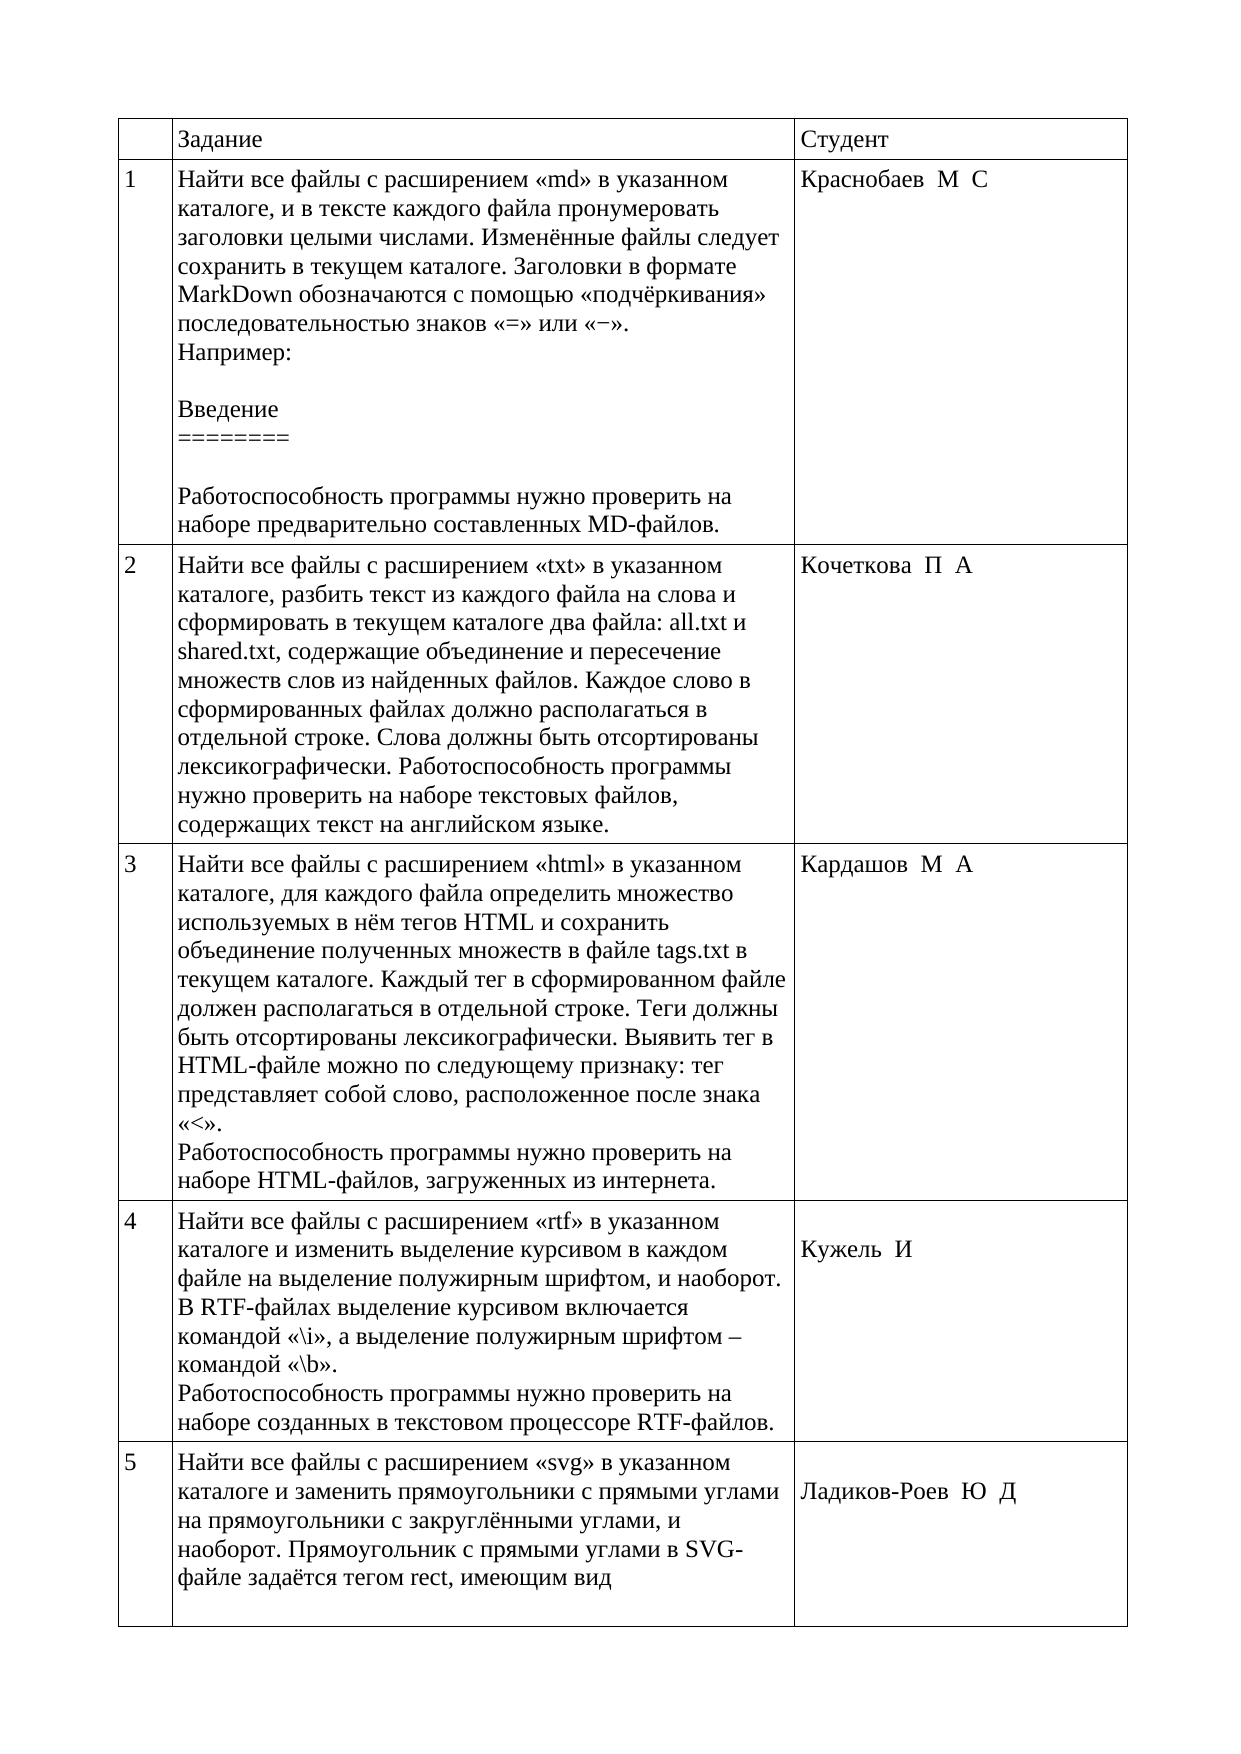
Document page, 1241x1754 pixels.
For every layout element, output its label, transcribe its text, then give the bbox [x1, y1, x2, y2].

table_cell Найти все файлы с расширением «md» в указанном каталоге, и в тексте каждого файла пронумеровать заголовки целыми числами. Изменённые файлы следует сохранить в текущем каталоге. Заголовки в формате MarkDown обозначаются с помощью «подчёркивания» последовательностью знаков «=» или «−». Например: Введение ======== Работоспособность программы нужно проверить на наборе предварительно составленных MD-файлов. [173, 160, 794, 544]
table_cell Кужель И [795, 1201, 1127, 1441]
table_cell 4 [119, 1201, 172, 1441]
table_header Студент [795, 119, 1127, 158]
table_cell Найти все файлы с расширением «svg» в указанном каталоге и заменить прямоугольники с прямыми углами на прямоугольники с закруглёнными углами, и наоборот. Прямоугольник с прямыми углами в SVG-файле задаётся тегом rect, имеющим вид [173, 1442, 794, 1626]
table_header [119, 119, 172, 158]
table_cell Ладиков-Роев Ю Д [795, 1442, 1127, 1626]
table_cell 1 [119, 160, 172, 544]
table_cell Кочеткова П А [795, 545, 1127, 843]
table_cell Краснобаев М С [795, 160, 1127, 544]
table_cell Кардашов М А [795, 844, 1127, 1200]
table_cell 2 [119, 545, 172, 843]
table_cell Найти все файлы с расширением «txt» в указанном каталоге, разбить текст из каждого файла на слова и сформировать в текущем каталоге два файла: all.txt и shared.txt, содержащие объединение и пересечение множеств слов из найденных файлов. Каждое слово в сформированных файлах должно располагаться в отдельной строке. Слова должны быть отсортированы лексикографически. Работоспособность программы нужно проверить на наборе текстовых файлов, содержащих текст на английском языке. [173, 545, 794, 843]
table_cell 5 [119, 1442, 172, 1626]
table_cell 3 [119, 844, 172, 1200]
table_header Задание [173, 119, 794, 158]
table_cell Найти все файлы с расширением «rtf» в указанном каталоге и изменить выделение курсивом в каждом файле на выделение полужирным шрифтом, и наоборот. В RTF-файлах выделение курсивом включается командой «\i», а выделение полужирным шрифтом – командой «\b». Работоспособность программы нужно проверить на наборе созданных в текстовом процессоре RTF-файлов. [173, 1201, 794, 1441]
table_cell Найти все файлы с расширением «html» в указанном каталоге, для каждого файла определить множество используемых в нём тегов HTML и сохранить объединение полученных множеств в файле tags.txt в текущем каталоге. Каждый тег в сформированном файле должен располагаться в отдельной строке. Теги должны быть отсортированы лексикографически. Выявить тег в HTML-файле можно по следующему признаку: тег представляет собой слово, расположенное после знака «<». Работоспособность программы нужно проверить на наборе HTML-файлов, загруженных из интернета. [173, 844, 794, 1200]
